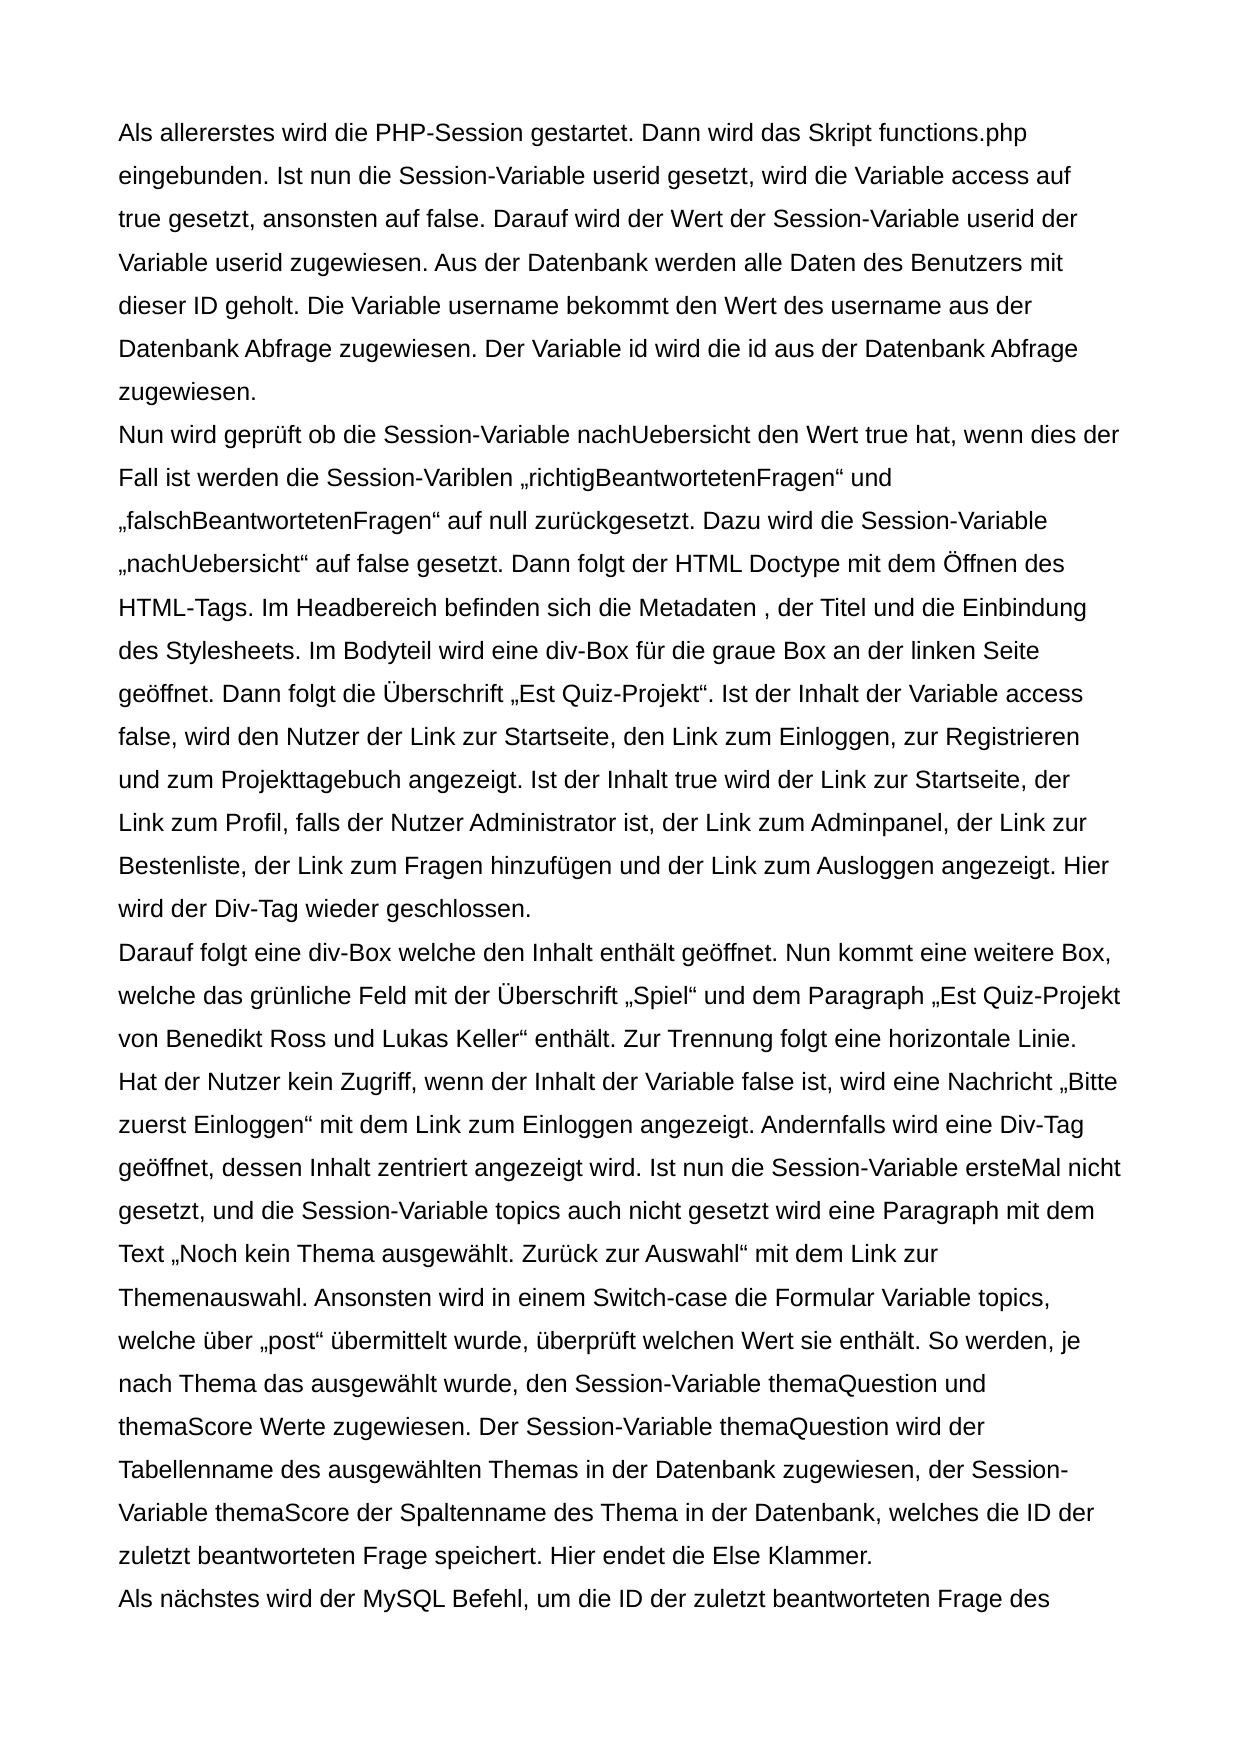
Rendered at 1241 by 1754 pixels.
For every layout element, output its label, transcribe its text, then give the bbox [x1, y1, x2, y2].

text Als allererstes wird die PHP-Session gestartet. Dann wird das Skript functions.php eingebunden. Ist nun die Session-Variable userid gesetzt, wird die Variable access auf true gesetzt, ansonsten auf false. Darauf wird der Wert der Session-Variable userid der Variable userid zugewiesen. Aus der Datenbank werden alle Daten des Benutzers mit dieser ID geholt. Die Variable username bekommt den Wert des username aus der Datenbank Abfrage zugewiesen. Der Variable id wird die id aus der Datenbank Abfrage zugewiesen. [118, 118, 1122, 406]
text Nun wird geprüft ob die Session-Variable nachUebersicht den Wert true hat, wenn dies der Fall ist werden die Session-Variblen „richtigBeantwortetenFragen“ und „falschBeantwortetenFragen“ auf null zurückgesetzt. Dazu wird die Session-Variable „nachUebersicht“ auf false gesetzt. Dann folgt der HTML Doctype mit dem Öffnen des HTML-Tags. Im Headbereich befinden sich die Metadaten , der Titel und die Einbindung des Stylesheets. Im Bodyteil wird eine div-Box für die graue Box an der linken Seite geöffnet. Dann folgt die Überschrift „Est Quiz-Projekt“. Ist der Inhalt der Variable access false, wird den Nutzer der Link zur Startseite, den Link zum Einloggen, zur Registrieren und zum Projekttagebuch angezeigt. Ist der Inhalt true wird der Link zur Startseite, der Link zum Profil, falls der Nutzer Administrator ist, der Link zum Adminpanel, der Link zur Bestenliste, der Link zum Fragen hinzufügen und der Link zum Ausloggen angezeigt. Hier wird der Div-Tag wieder geschlossen. Darauf folgt eine div-Box welche den Inhalt enthält geöffnet. Nun kommt eine weitere Box, welche das grünliche Feld mit der Überschrift „Spiel“ und dem Paragraph „Est Quiz-Projekt von Benedikt Ross und Lukas Keller“ enthält. Zur Trennung folgt eine horizontale Linie. Hat der Nutzer kein Zugriff, wenn der Inhalt der Variable false ist, wird eine Nachricht „Bitte zuerst Einloggen“ mit dem Link zum Einloggen angezeigt. Andernfalls wird eine Div-Tag geöffnet, dessen Inhalt zentriert angezeigt wird. Ist nun die Session-Variable ersteMal nicht gesetzt, und die Session-Variable topics auch nicht gesetzt wird eine Paragraph mit dem Text „Noch kein Thema ausgewählt. Zurück zur Auswahl“ mit dem Link zur Themenauswahl. Ansonsten wird in einem Switch-case die Formular Variable topics, welche über „post“ übermittelt wurde, überprüft welchen Wert sie enthält. So werden, je nach Thema das ausgewählt wurde, den Session-Variable themaQuestion und themaScore Werte zugewiesen. Der Session-Variable themaQuestion wird der Tabellenname des ausgewählten Themas in der Datenbank zugewiesen, der Session-Variable themaScore der Spaltenname des Thema in der Datenbank, welches die ID der zuletzt beantworteten Frage speichert. Hier endet die Else Klammer. Als nächstes wird der MySQL Befehl, um die ID der zuletzt beantworteten Frage des [118, 420, 1122, 1613]
